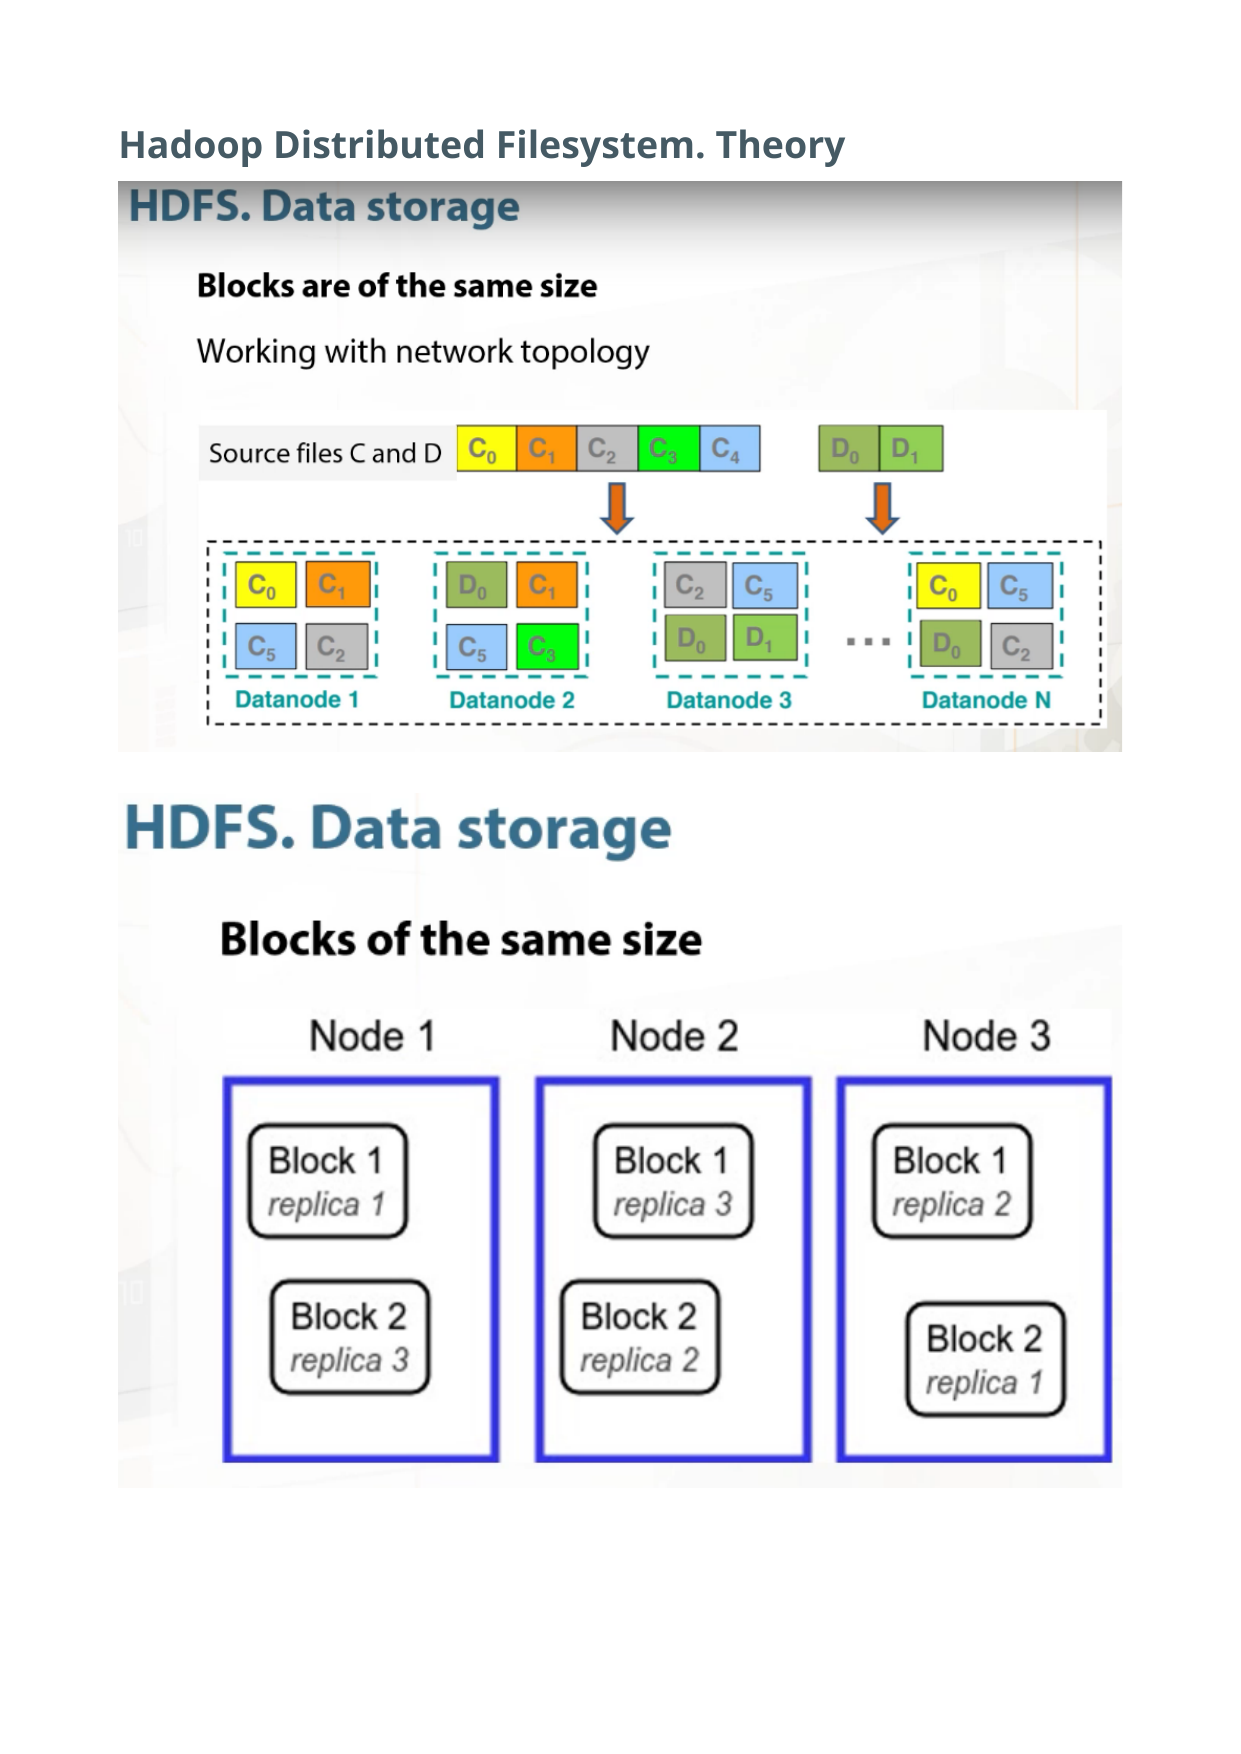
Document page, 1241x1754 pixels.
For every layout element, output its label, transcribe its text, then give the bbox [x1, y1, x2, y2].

picture [118, 181, 1123, 752]
subtitle Hadoop Distributed Filesystem. Theory [118, 118, 1122, 169]
picture [118, 793, 1123, 1488]
